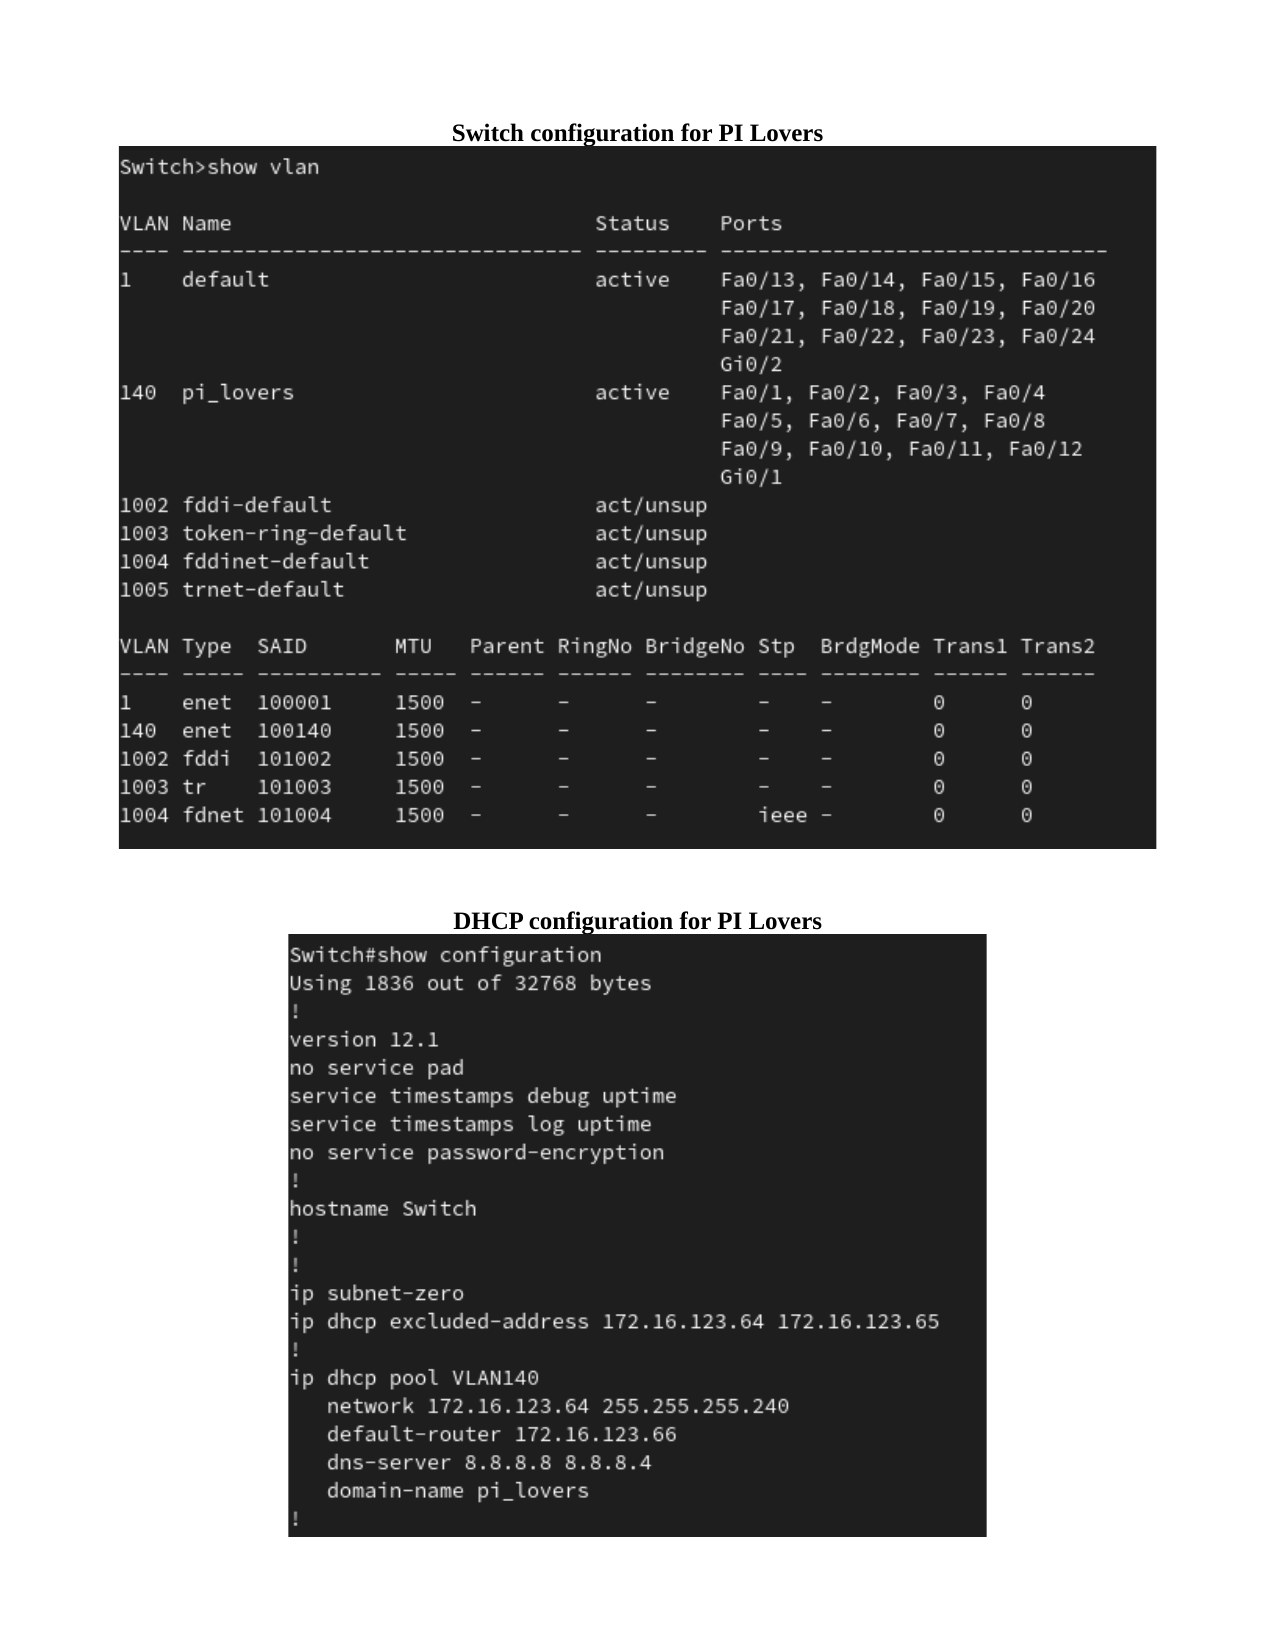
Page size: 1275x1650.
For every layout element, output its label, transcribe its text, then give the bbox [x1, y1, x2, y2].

picture [288, 934, 987, 1537]
picture [118, 146, 1157, 849]
text DHCP configuration for PI Lovers [118, 906, 1157, 935]
text Switch configuration for PI Lovers [118, 118, 1157, 146]
